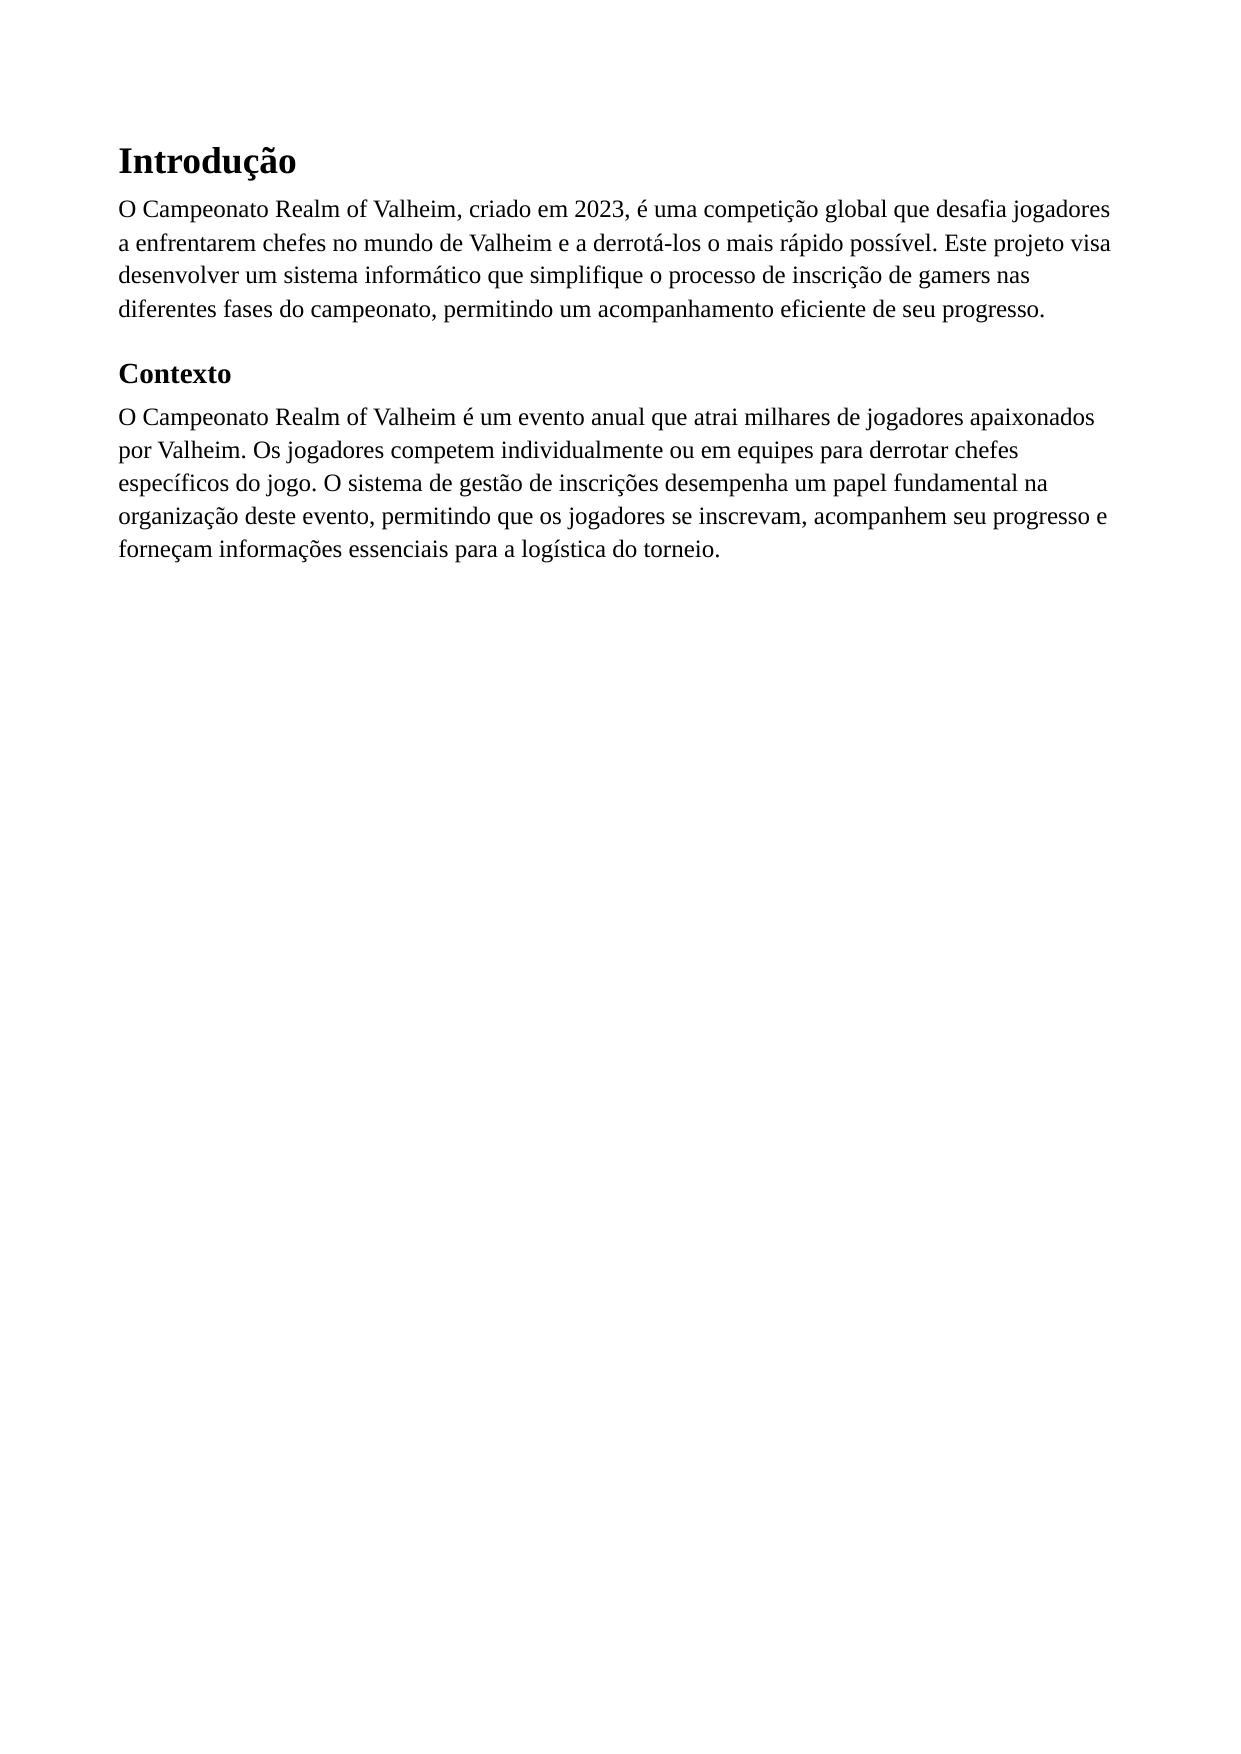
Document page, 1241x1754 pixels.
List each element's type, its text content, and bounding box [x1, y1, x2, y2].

text O Campeonato Realm of Valheim é um evento anual que atrai milhares de jogadores apaixonados por Valheim. Os jogadores competem individualmente ou em equipes para derrotar chefes específicos do jogo. O sistema de gestão de inscrições desempenha um papel fundamental na organização deste evento, permitindo que os jogadores se inscrevam, acompanhem seu progresso e forneçam informações essenciais para a logística do torneio. [118, 402, 1122, 563]
text O Campeonato Realm of Valheim, criado em 2023, é uma competição global que desafia jogadores a enfrentarem chefes no mundo de Valheim e a derrotá-los o mais rápido possível. Este projeto visa desenvolver um sistema informático que simplifique o processo de inscrição de gamers nas diferentes fases do campeonato, permitindo um acompanhamento eficiente de seu progresso. [118, 194, 1122, 322]
subtitle Introdução [118, 139, 1122, 182]
subtitle Contexto [118, 356, 1122, 389]
